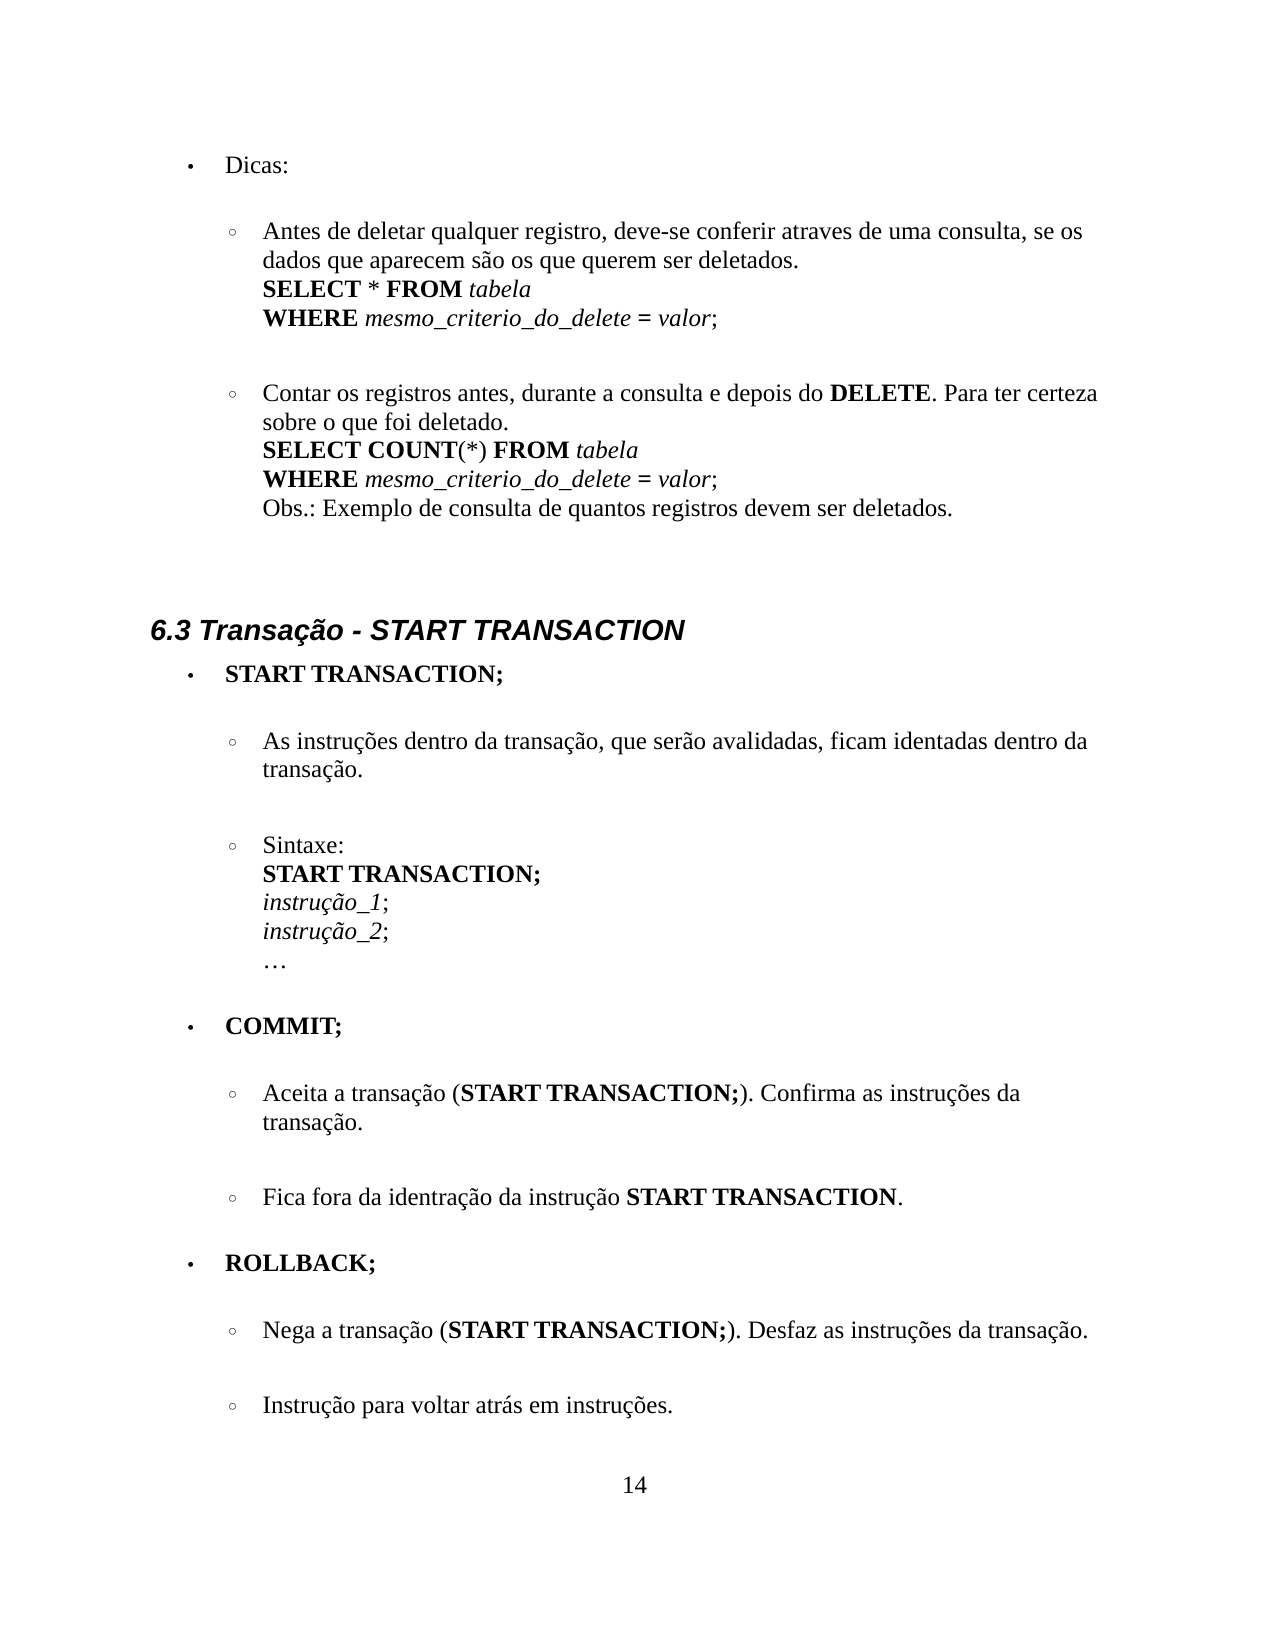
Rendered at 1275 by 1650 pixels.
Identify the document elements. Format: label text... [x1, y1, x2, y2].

list Fica fora da identração da instrução START TRANSACTION. [225, 1182, 1125, 1239]
list Antes de deletar qualquer registro, deve-se conferir atraves de uma consulta, se os dados que aparecem são os que querem ser deletados. SELECT * FROM tabela WHERE mesmo_criterio_do_delete = valor; [225, 216, 1125, 360]
list As instruções dentro da transação, que serão avalidadas, ficam identadas dentro da transação. [225, 726, 1125, 812]
list Nega a transação (START TRANSACTION;). Desfaz as instruções da transação. [225, 1315, 1125, 1372]
list ROLLBACK; [187, 1248, 1125, 1306]
list Sintaxe: START TRANSACTION; instrução_1; instrução_2; … [225, 830, 1125, 1002]
subtitle 6.3 Transação - START TRANSACTION [150, 613, 1125, 647]
list Aceita a transação (START TRANSACTION;). Confirma as instruções da transação. [225, 1078, 1125, 1164]
list Contar os registros antes, durante a consulta e depois do DELETE. Para ter certeza sobre o que foi deletado. SELECT COUNT(*) FROM tabela WHERE mesmo_criterio_do_delete = valor; Obs.: Exemplo de consulta de quantos registros devem ser deletados. [225, 378, 1125, 551]
list Dicas: [187, 150, 1125, 207]
list Instrução para voltar atrás em instruções. [225, 1390, 1125, 1419]
list START TRANSACTION; [187, 659, 1125, 717]
list COMMIT; [187, 1011, 1125, 1069]
